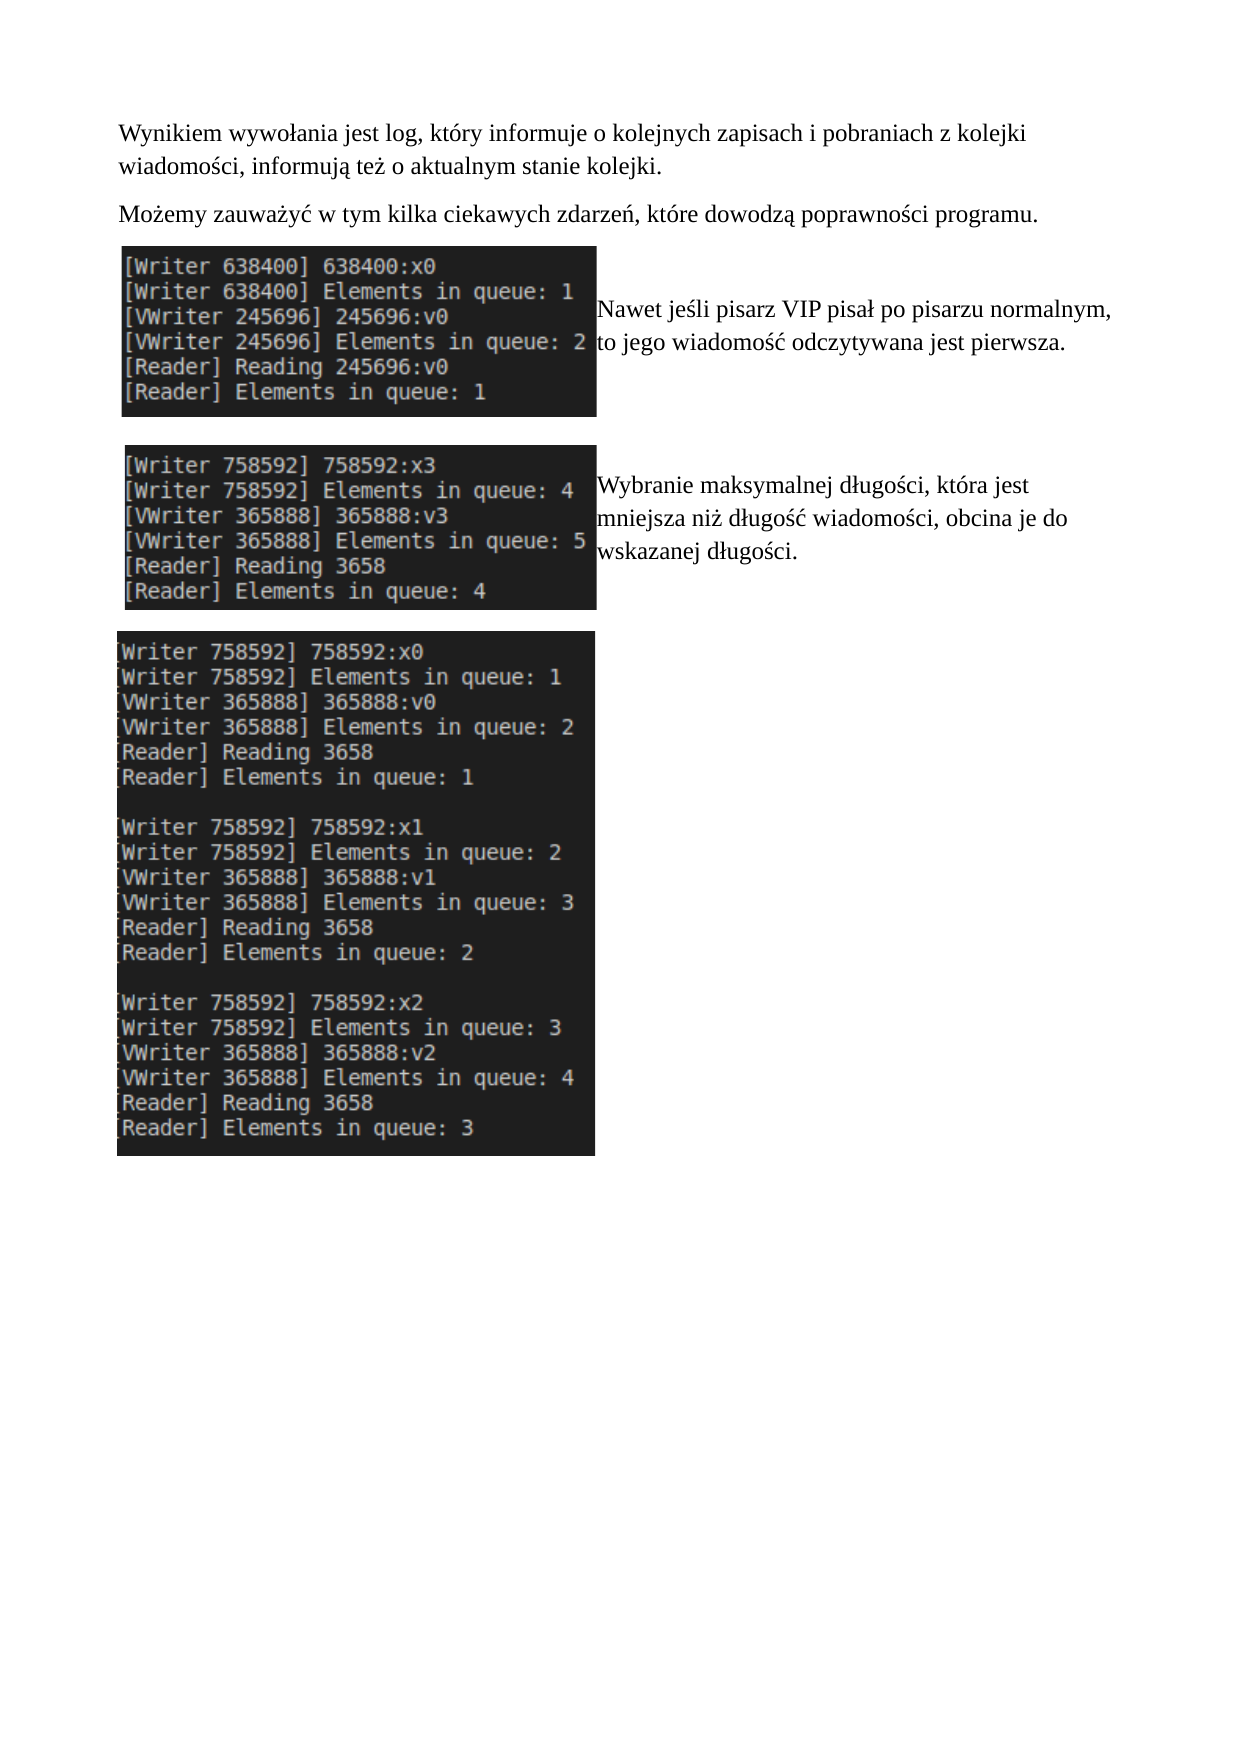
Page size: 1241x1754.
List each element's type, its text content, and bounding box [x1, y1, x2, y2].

picture [124, 445, 597, 610]
text Wybranie maksymalnej długości, która jest mniejsza niż długość wiadomości, obcina je do wskazanej długości. [597, 470, 1122, 564]
text Nawet jeśli pisarz VIP pisał po pisarzu normalnym, to jego wiadomość odczytywana jest pierwsza. [597, 294, 1122, 356]
picture [121, 246, 597, 417]
text Możemy zauważyć w tym kilka ciekawych zdarzeń, które dowodzą poprawności programu. [118, 199, 1122, 227]
picture [117, 631, 596, 1156]
text Wynikiem wywołania jest log, który informuje o kolejnych zapisach i pobraniach z kolejki wiadomości, informują też o aktualnym stanie kolejki. [118, 118, 1122, 180]
